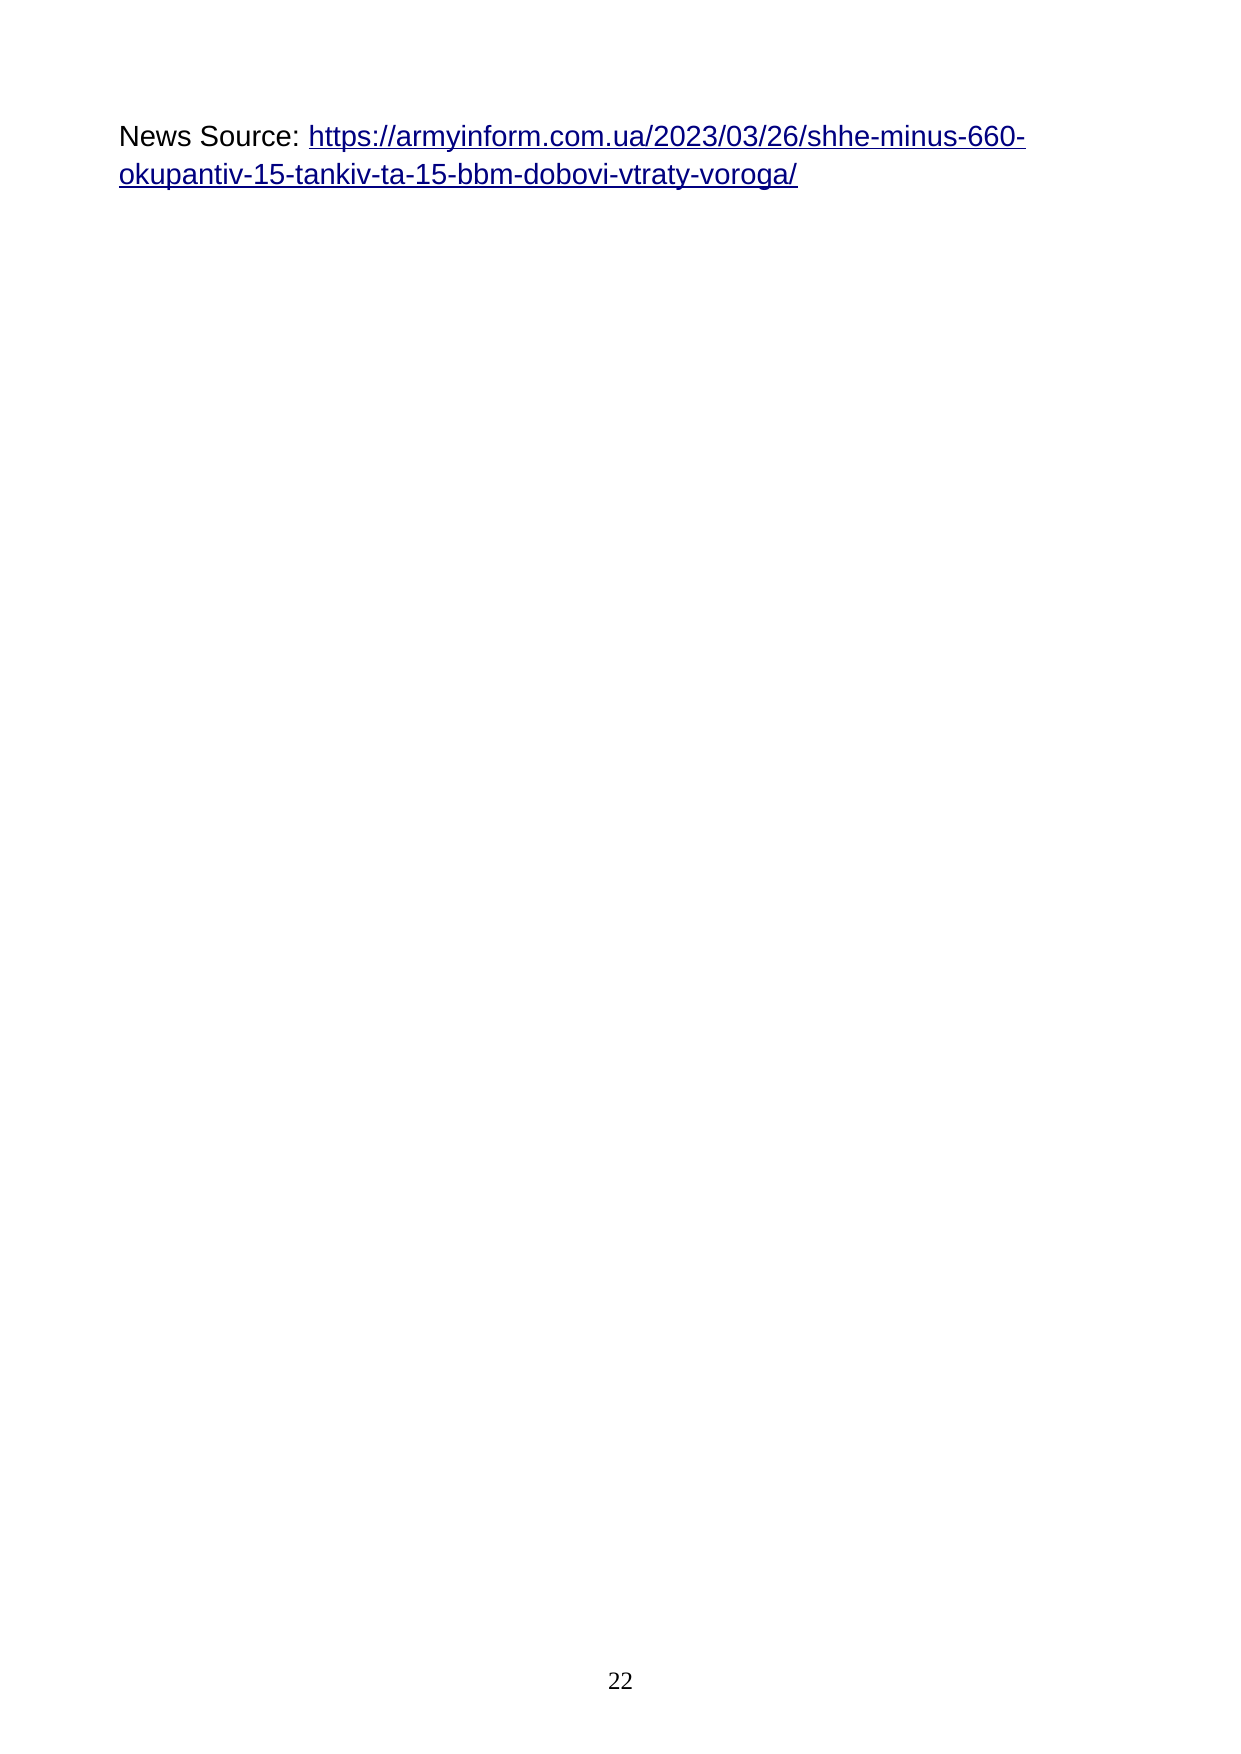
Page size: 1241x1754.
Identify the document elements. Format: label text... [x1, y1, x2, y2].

text News Source: https://armyinform.com.ua/2023/03/26/shhe-minus-660-okupantiv-15-tankiv-ta-15-bbm-dobovi-vtraty-voroga/ [118, 118, 1122, 191]
